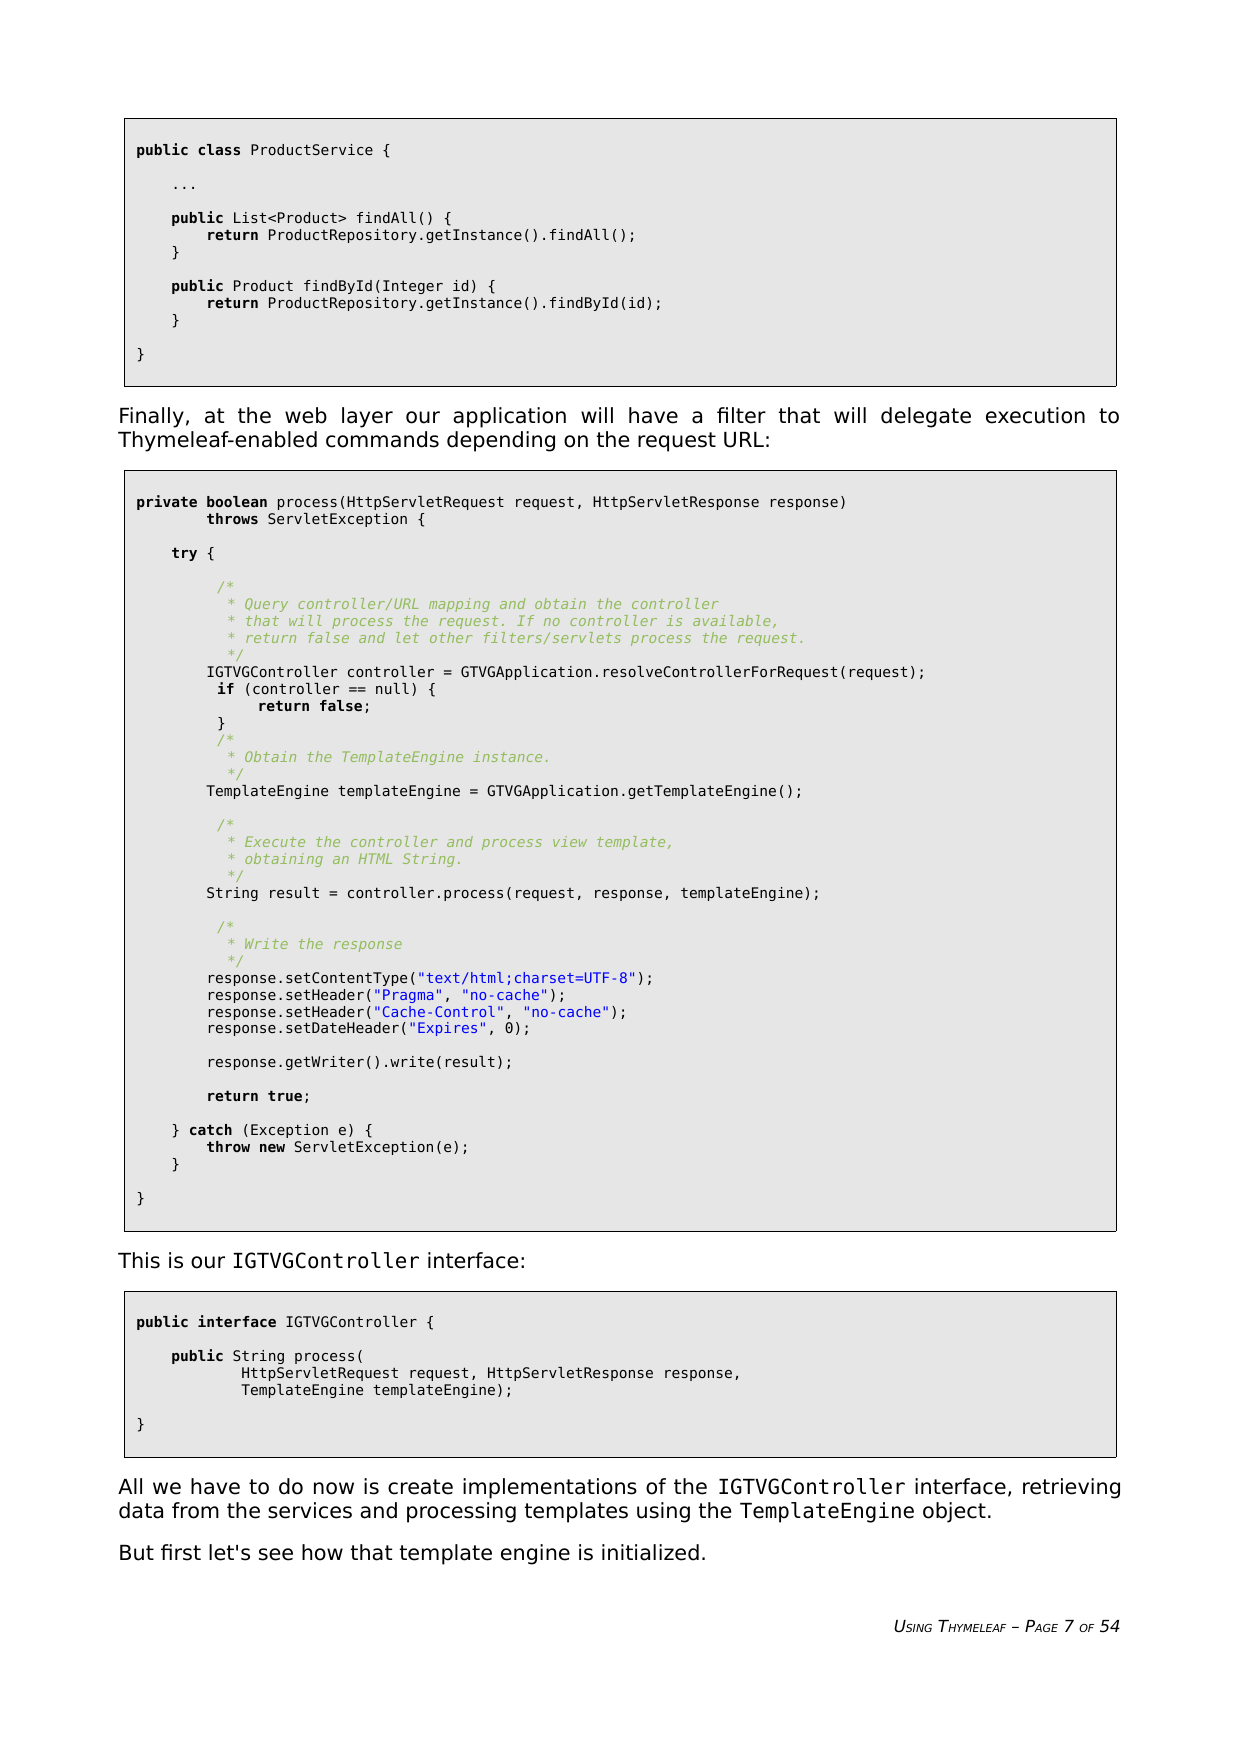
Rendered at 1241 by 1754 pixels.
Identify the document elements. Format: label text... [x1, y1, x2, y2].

text Finally, at the web layer our application will have a filter that will delegate execution to Thymeleaf-enabled commands depending on the request URL: [118, 404, 1122, 453]
text public interface IGTVGController { public String process( HttpServletRequest request, HttpServletResponse response, TemplateEngine templateEngine); } [125, 1292, 1116, 1457]
text private boolean process(HttpServletRequest request, HttpServletResponse response) throws ServletException { try { /* * Query controller/URL mapping and obtain the controller * that will process the request. If no controller is available, * return false and let other filters/servlets process the request. */ IGTVGController controller = GTVGApplication.resolveControllerForRequest(request); if (controller == null) { return false; } /* * Obtain the TemplateEngine instance. */ TemplateEngine templateEngine = GTVGApplication.getTemplateEngine(); /* * Execute the controller and process view template, * obtaining an HTML String. */ String result = controller.process(request, response, templateEngine); /* * Write the response */ response.setContentType("text/html;charset=UTF-8"); response.setHeader("Pragma", "no-cache"); response.setHeader("Cache-Control", "no-cache"); response.setDateHeader("Expires", 0); response.getWriter().write(result); return true; } catch (Exception e) { throw new ServletException(e); } } [125, 471, 1116, 1231]
text But first let's see how that template engine is initialized. [118, 1541, 1122, 1565]
text This is our IGTVGController interface: [118, 1249, 1122, 1273]
text public class ProductService { ... public List<Product> findAll() { return ProductRepository.getInstance().findAll(); } public Product findById(Integer id) { return ProductRepository.getInstance().findById(id); } } [125, 119, 1116, 386]
text All we have to do now is create implementations of the IGTVGController interface, retrieving data from the services and processing templates using the TemplateEngine object. [118, 1475, 1122, 1523]
